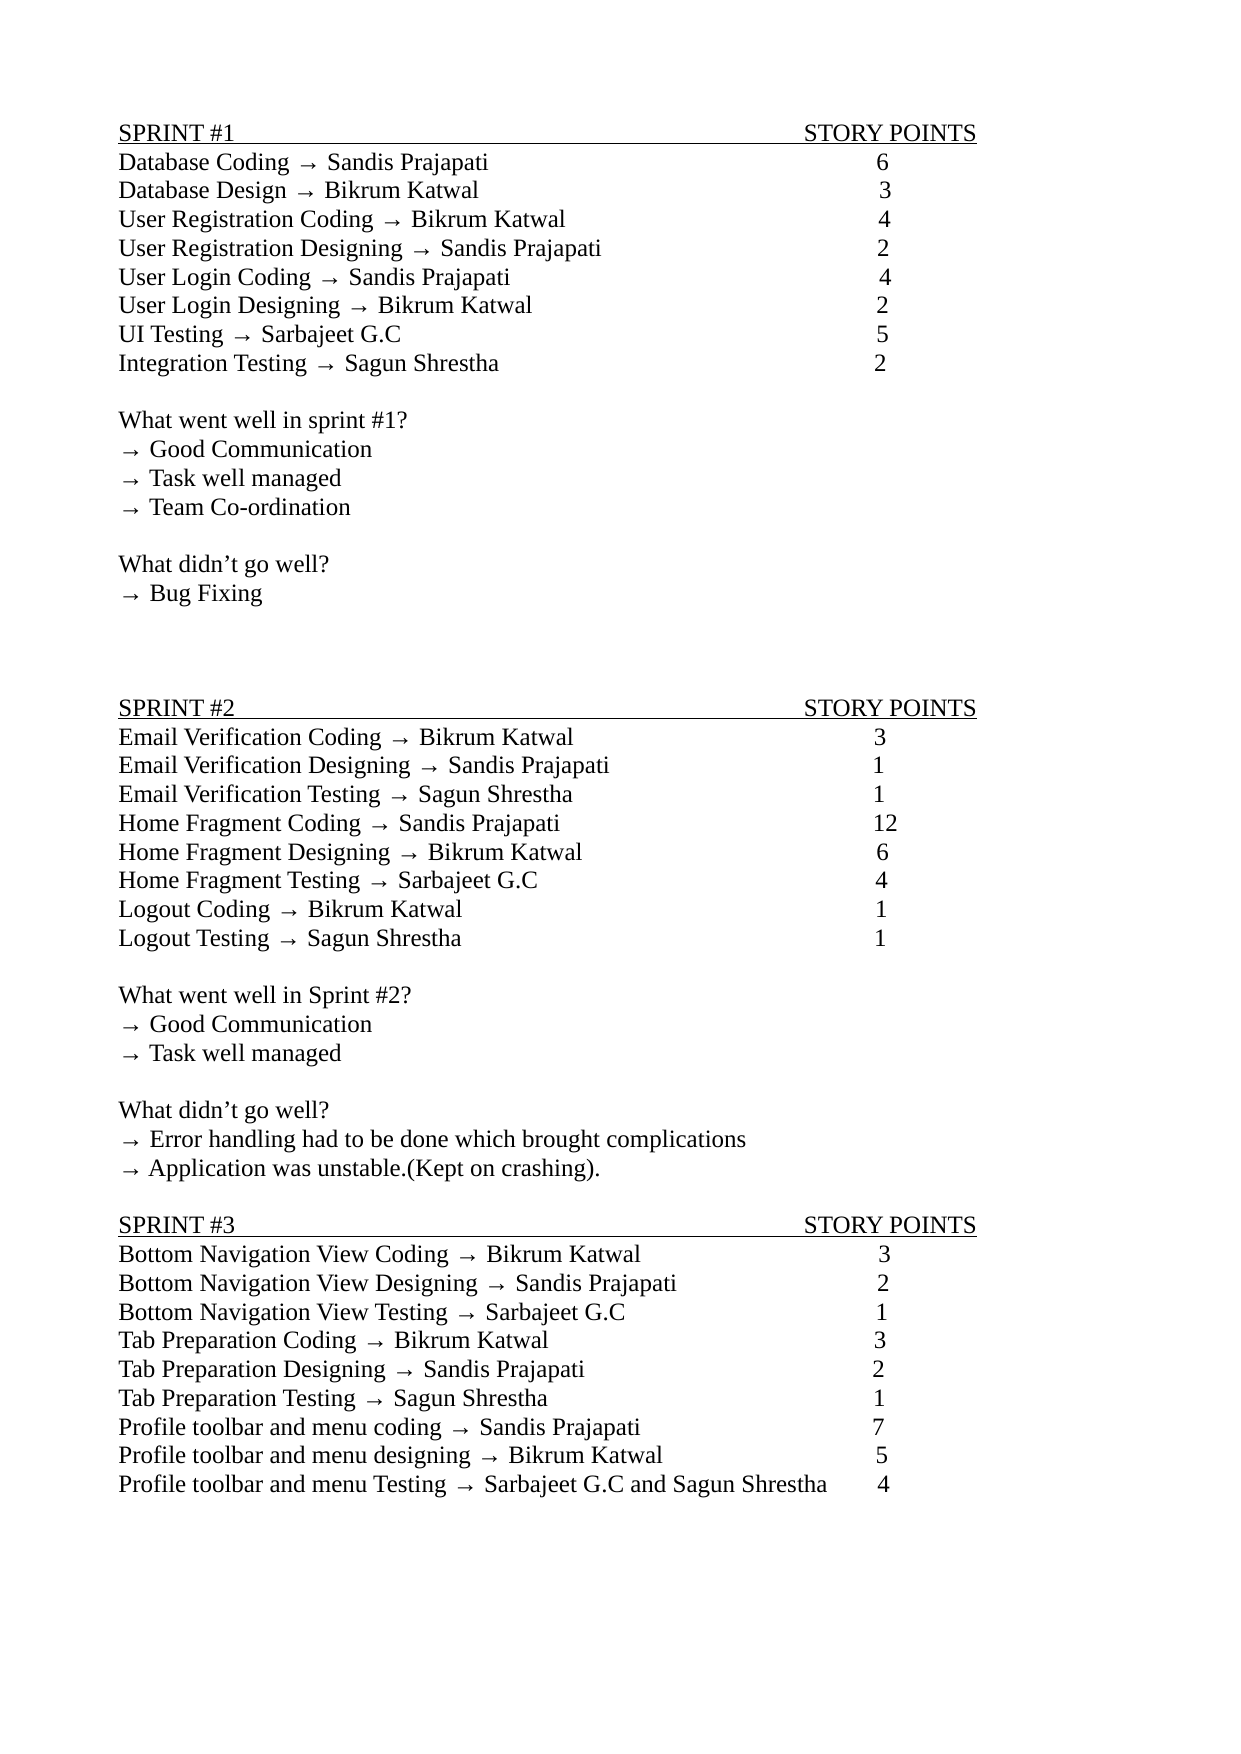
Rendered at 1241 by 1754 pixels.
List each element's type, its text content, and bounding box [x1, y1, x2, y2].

text What went well in sprint #1? [118, 406, 1122, 434]
text → Good Communication [118, 1009, 1122, 1038]
text Integration Testing → Sagun Shrestha 2 [118, 348, 1122, 377]
text Home Fragment Designing → Bikrum Katwal 6 [118, 837, 1122, 866]
text SPRINT #3 STORY POINTS [118, 1211, 1122, 1239]
text Profile toolbar and menu coding → Sandis Prajapati 7 [118, 1412, 1122, 1441]
text Email Verification Testing → Sagun Shrestha 1 [118, 779, 1122, 808]
text Bottom Navigation View Designing → Sandis Prajapati 2 [118, 1268, 1122, 1297]
text SPRINT #2 STORY POINTS [118, 693, 1122, 722]
text User Registration Designing → Sandis Prajapati 2 [118, 233, 1122, 262]
text Bottom Navigation View Coding → Bikrum Katwal 3 [118, 1239, 1122, 1268]
text Database Design → Bikrum Katwal 3 [118, 176, 1122, 204]
text What didn’t go well? [118, 1096, 1122, 1124]
text → Error handling had to be done which brought complications [118, 1124, 1122, 1153]
text → Application was unstable.(Kept on crashing). [118, 1153, 1122, 1182]
text Profile toolbar and menu Testing → Sarbajeet G.C and Sagun Shrestha 4 [118, 1469, 1122, 1498]
text Home Fragment Coding → Sandis Prajapati 12 [118, 808, 1122, 837]
text Database Coding → Sandis Prajapati 6 [118, 147, 1122, 176]
text Tab Preparation Designing → Sandis Prajapati 2 [118, 1354, 1122, 1383]
text → Bug Fixing [118, 578, 1122, 607]
text What didn’t go well? [118, 549, 1122, 578]
text User Registration Coding → Bikrum Katwal 4 [118, 204, 1122, 233]
text → Team Co-ordination [118, 492, 1122, 521]
text Profile toolbar and menu designing → Bikrum Katwal 5 [118, 1441, 1122, 1469]
text Home Fragment Testing → Sarbajeet G.C 4 [118, 866, 1122, 894]
text Tab Preparation Testing → Sagun Shrestha 1 [118, 1383, 1122, 1412]
text Bottom Navigation View Testing → Sarbajeet G.C 1 [118, 1297, 1122, 1326]
text Logout Testing → Sagun Shrestha 1 [118, 923, 1122, 952]
text Logout Coding → Bikrum Katwal 1 [118, 894, 1122, 923]
text Tab Preparation Coding → Bikrum Katwal 3 [118, 1326, 1122, 1354]
text Email Verification Coding → Bikrum Katwal 3 [118, 722, 1122, 751]
text User Login Coding → Sandis Prajapati 4 [118, 262, 1122, 291]
text SPRINT #1 STORY POINTS [118, 118, 1122, 147]
text → Good Communication [118, 434, 1122, 463]
text UI Testing → Sarbajeet G.C 5 [118, 319, 1122, 348]
text What went well in Sprint #2? [118, 981, 1122, 1009]
text → Task well managed [118, 463, 1122, 492]
text User Login Designing → Bikrum Katwal 2 [118, 291, 1122, 319]
text → Task well managed [118, 1038, 1122, 1067]
text Email Verification Designing → Sandis Prajapati 1 [118, 751, 1122, 779]
